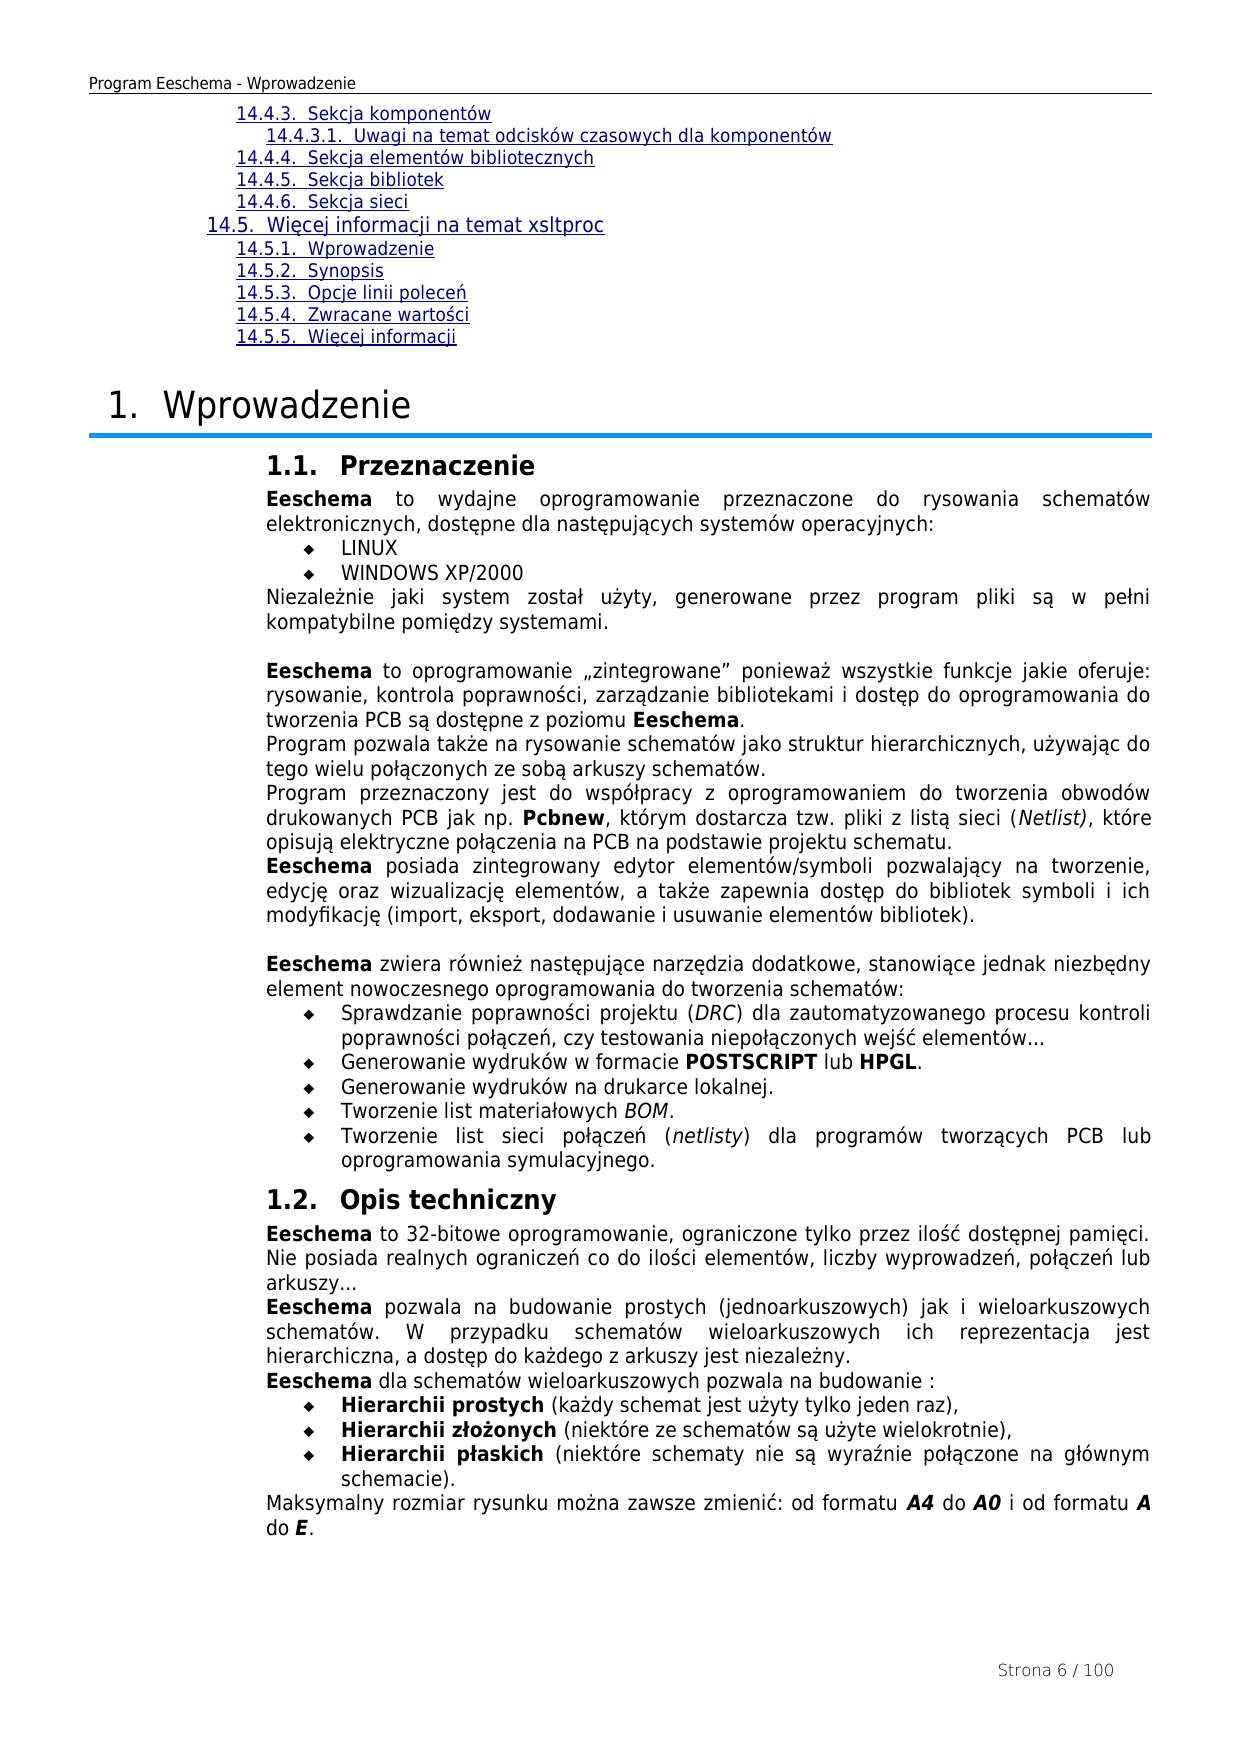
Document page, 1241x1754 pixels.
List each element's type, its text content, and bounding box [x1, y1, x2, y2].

subtitle Opis techniczny [266, 1184, 1152, 1216]
text Maksymalny rozmiar rysunku można zawsze zmienić: od formatu A4 do A0 i od formatu A do E. [266, 1491, 1152, 1540]
text 14.5.5. Więcej informacji [236, 326, 1152, 348]
subtitle Wprowadzenie [88, 377, 1152, 438]
subtitle Przeznaczenie [266, 450, 1152, 481]
list WINDOWS XP/2000 [303, 561, 1152, 585]
text Eeschema to wydajne oprogramowanie przeznaczone do rysowania schematów elektronicznych, dostępne dla następujących systemów operacyjnych: [266, 487, 1152, 536]
list Generowanie wydruków na drukarce lokalnej. [303, 1075, 1152, 1099]
text Eeschema pozwala na budowanie prostych (jednoarkuszowych) jak i wieloarkuszowych schematów. W przypadku schematów wieloarkuszowych ich reprezentacja jest hierarchiczna, a dostęp do każdego z arkuszy jest niezależny. [266, 1295, 1152, 1369]
text Program pozwala także na rysowanie schematów jako struktur hierarchicznych, używając do tego wielu połączonych ze sobą arkuszy schematów. [266, 732, 1152, 781]
text Program przeznaczony jest do współpracy z oprogramowaniem do tworzenia obwodów drukowanych PCB jak np. Pcbnew, którym dostarcza tzw. pliki z listą sieci (Netlist), które opisują elektryczne połączenia na PCB na podstawie projektu schematu. [266, 781, 1152, 854]
list Sprawdzanie poprawności projektu (DRC) dla zautomatyzowanego procesu kontroli poprawności połączeń, czy testowania niepołączonych wejść elementów... [303, 1001, 1152, 1050]
list LINUX [303, 536, 1152, 561]
list Hierarchii złożonych (niektóre ze schematów są użyte wielokrotnie), [303, 1418, 1152, 1442]
text 14.5.3. Opcje linii poleceń [236, 282, 1152, 304]
list Tworzenie list sieci połączeń (netlisty) dla programów tworzących PCB lub oprogramowania symulacyjnego. [303, 1124, 1152, 1173]
text 14.5.1. Wprowadzenie [236, 238, 1152, 260]
text 14.5. Więcej informacji na temat xsltproc [207, 213, 1152, 238]
list Hierarchii płaskich (niektóre schematy nie są wyraźnie połączone na głównym schemacie). [303, 1442, 1152, 1491]
text 14.5.4. Zwracane wartości [236, 304, 1152, 326]
text 14.5.2. Synopsis [236, 260, 1152, 282]
list Tworzenie list materiałowych BOM. [303, 1099, 1152, 1124]
text 14.4.4. Sekcja elementów bibliotecznych [236, 147, 1152, 169]
list Generowanie wydruków w formacie POSTSCRIPT lub HPGL. [303, 1050, 1152, 1075]
text Eeschema to 32-bitowe oprogramowanie, ograniczone tylko przez ilość dostępnej pamięci. Nie posiada realnych ograniczeń co do ilości elementów, liczby wyprowadzeń, połączeń lub arkuszy... [266, 1222, 1152, 1295]
text 14.4.6. Sekcja sieci [236, 191, 1152, 213]
text Eeschema zwiera również następujące narzędzia dodatkowe, stanowiące jednak niezbędny element nowoczesnego oprogramowania do tworzenia schematów: [266, 952, 1152, 1001]
text 14.4.5. Sekcja bibliotek [236, 169, 1152, 191]
text Niezależnie jaki system został użyty, generowane przez program pliki są w pełni kompatybilne pomiędzy systemami. [266, 585, 1152, 634]
text 14.4.3. Sekcja komponentów [236, 103, 1152, 125]
list Hierarchii prostych (każdy schemat jest użyty tylko jeden raz), [303, 1393, 1152, 1418]
text Eeschema to oprogramowanie „zintegrowane” ponieważ wszystkie funkcje jakie oferuje: rysowanie, kontrola poprawności, zarządzanie bibliotekami i dostęp do oprogramowania do tworzenia PCB są dostępne z poziomu Eeschema. [266, 659, 1152, 732]
text Eeschema dla schematów wieloarkuszowych pozwala na budowanie : [266, 1369, 1152, 1393]
text 14.4.3.1. Uwagi na temat odcisków czasowych dla komponentów [266, 125, 1152, 147]
text Eeschema posiada zintegrowany edytor elementów/symboli pozwalający na tworzenie, edycję oraz wizualizację elementów, a także zapewnia dostęp do bibliotek symboli i ich modyfikację (import, eksport, dodawanie i usuwanie elementów bibliotek). [266, 854, 1152, 928]
